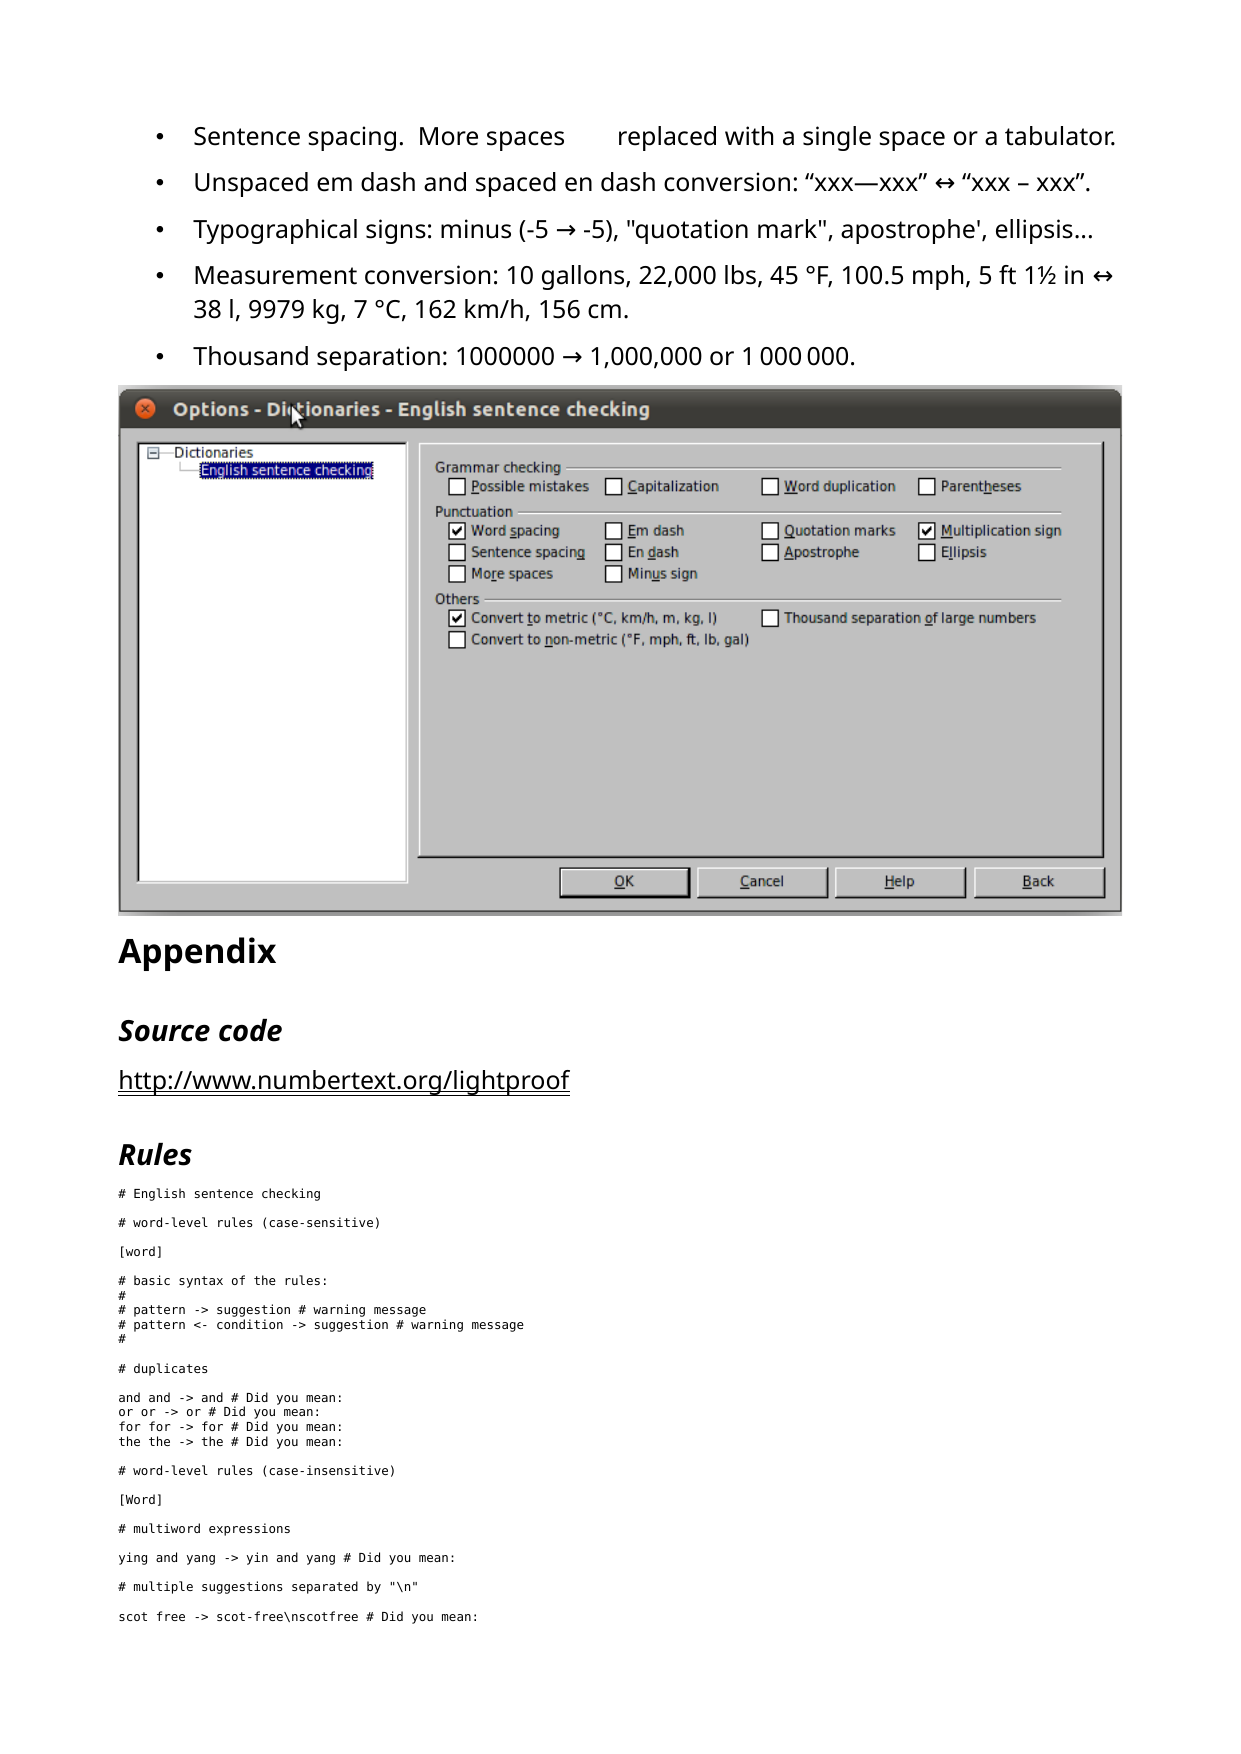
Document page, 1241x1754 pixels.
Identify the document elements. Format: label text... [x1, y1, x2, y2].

list Typographical signs: minus (-5 → -5), "quotation mark", apostrophe', ellipsis... [156, 211, 1122, 245]
text http://www.numbertext.org/lightproof [118, 1063, 1122, 1097]
text # multiword expressions [118, 1522, 1122, 1536]
text and and -> and # Did you mean: [118, 1391, 1122, 1405]
text # word-level rules (case-insensitive) [118, 1463, 1122, 1478]
list Thousand separation: 1000000 → 1,000,000 or 1 000 000. [156, 338, 1122, 372]
text # word-level rules (case-sensitive) [118, 1216, 1122, 1230]
text # pattern -> suggestion # warning message [118, 1303, 1122, 1318]
text or or -> or # Did you mean: [118, 1405, 1122, 1420]
subtitle Appendix [118, 916, 1122, 973]
text # [118, 1288, 1122, 1303]
text [word] [118, 1245, 1122, 1259]
text # [118, 1332, 1122, 1347]
text # pattern <- condition -> suggestion # warning message [118, 1318, 1122, 1332]
text the the -> the # Did you mean: [118, 1434, 1122, 1449]
text # duplicates [118, 1361, 1122, 1376]
text scot free -> scot-free\nscotfree # Did you mean: [118, 1609, 1122, 1624]
text ying and yang -> yin and yang # Did you mean: [118, 1551, 1122, 1566]
text # multiple suggestions separated by "\n" [118, 1580, 1122, 1595]
list Measurement conversion: 10 gallons, 22,000 lbs, 45 °F, 100.5 mph, 5 ft 1½ in ↔ 38 l, 9979 kg, 7 °C, 162 km/h, 156 cm. [156, 258, 1122, 326]
subtitle Rules [118, 1134, 1122, 1174]
text # English sentence checking [118, 1186, 1122, 1201]
list Sentence spacing. More spaces replaced with a single space or a tabulator. [156, 118, 1122, 152]
text for for -> for # Did you mean: [118, 1420, 1122, 1434]
text # basic syntax of the rules: [118, 1274, 1122, 1288]
picture [118, 385, 1123, 916]
subtitle Source code [118, 1011, 1122, 1050]
text [Word] [118, 1493, 1122, 1507]
list Unspaced em dash and spaced en dash conversion: “xxx—xxx” ↔ “xxx – xxx”. [156, 165, 1122, 199]
